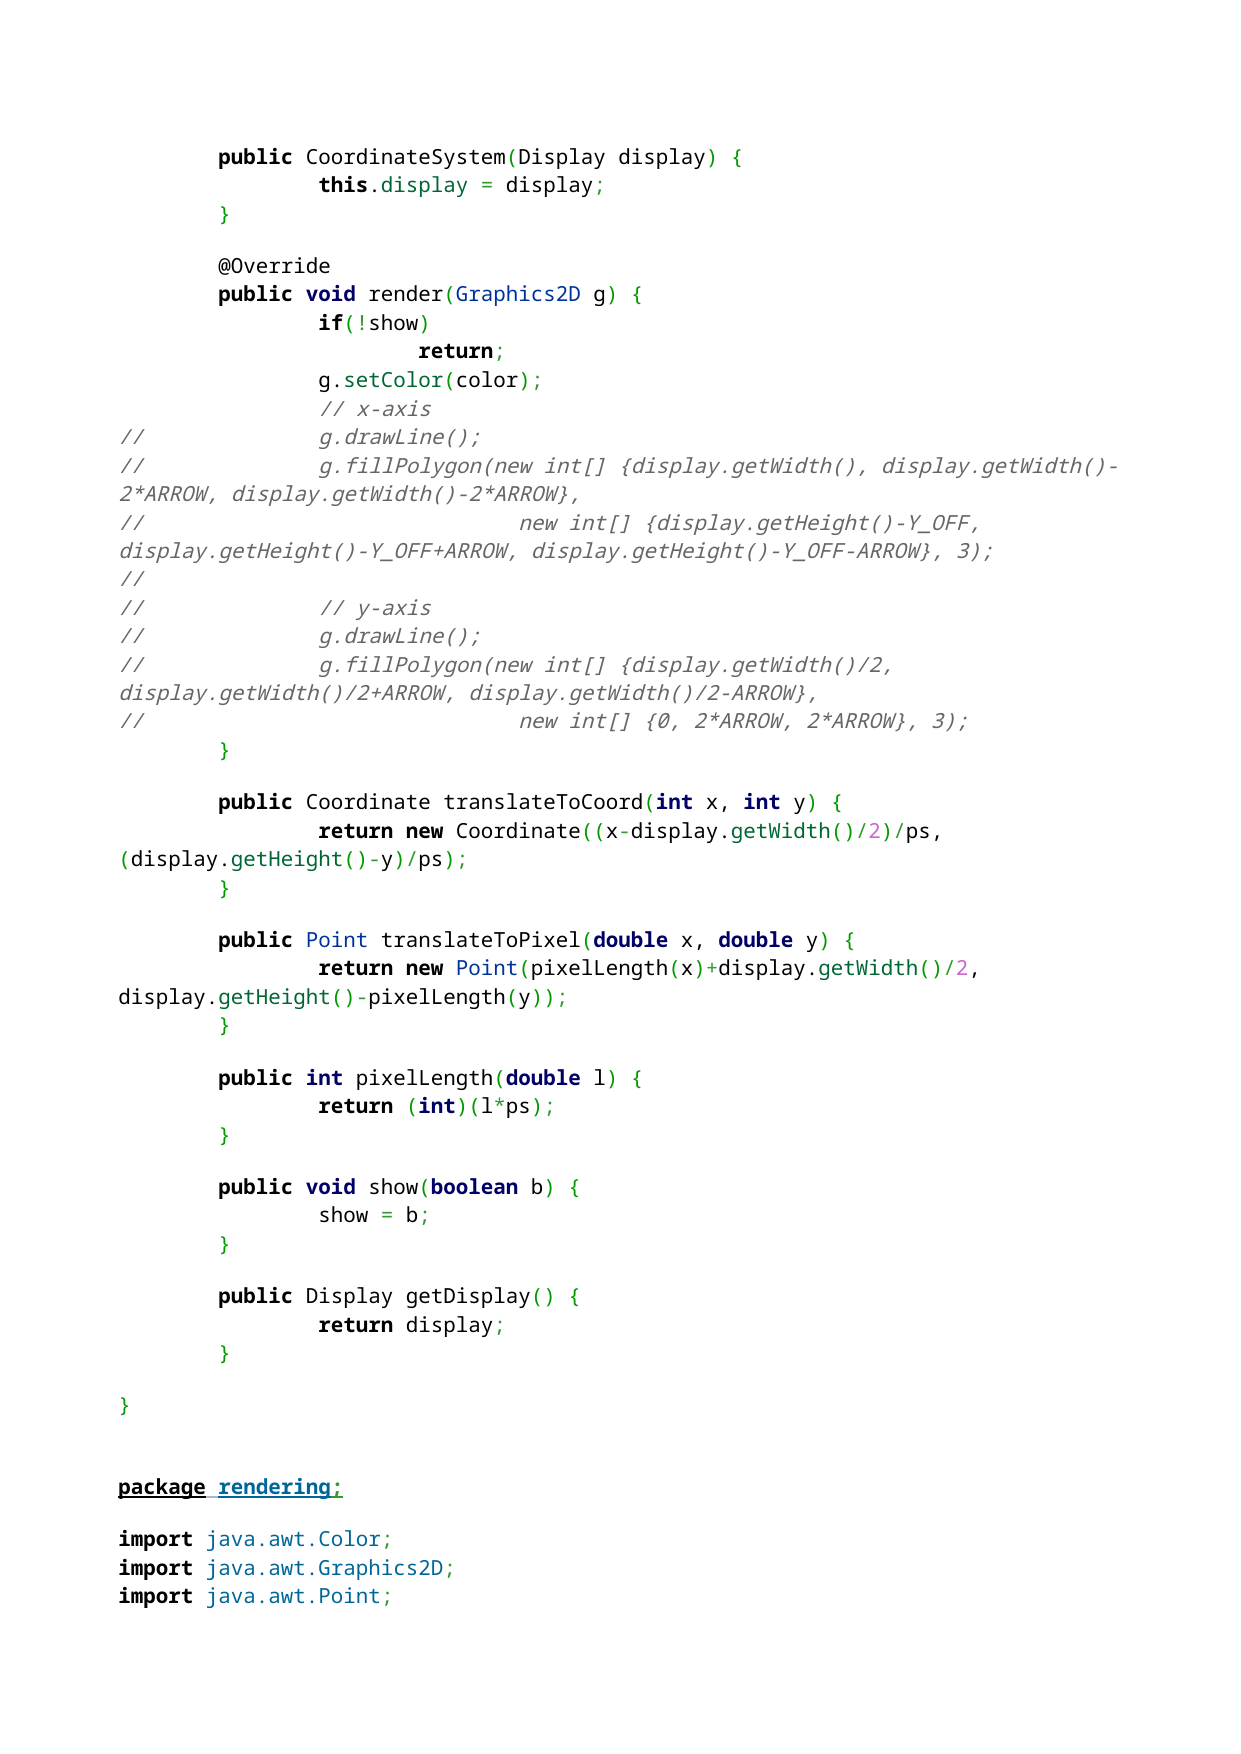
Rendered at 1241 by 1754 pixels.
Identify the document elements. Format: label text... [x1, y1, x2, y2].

text package rendering; [118, 1472, 1122, 1501]
text } [118, 1120, 1122, 1148]
text public Point translateToPixel(double x, double y) { [118, 925, 1122, 953]
text public int pixelLength(double l) { [118, 1063, 1122, 1091]
text return; [118, 337, 1122, 365]
text } [118, 1229, 1122, 1258]
text import java.awt.Point; [118, 1581, 1122, 1609]
text // new int[] {display.getHeight()-Y_OFF, display.getHeight()-Y_OFF+ARROW, display.getHeight()-Y_OFF-ARROW}, 3); [118, 508, 1122, 564]
text @Override [118, 251, 1122, 279]
text } [118, 1391, 1122, 1419]
text } [118, 199, 1122, 227]
text // // y-axis [118, 593, 1122, 621]
text // g.drawLine(); [118, 422, 1122, 451]
text public Coordinate translateToCoord(int x, int y) { [118, 787, 1122, 816]
text public void show(boolean b) { [118, 1172, 1122, 1201]
text // [118, 564, 1122, 593]
text } [118, 873, 1122, 901]
text public Display getDisplay() { [118, 1281, 1122, 1310]
text g.setColor(color); [118, 365, 1122, 394]
text } [118, 1011, 1122, 1039]
text // g.fillPolygon(new int[] {display.getWidth()/2, display.getWidth()/2+ARROW, display.getWidth()/2-ARROW}, [118, 650, 1122, 707]
text // x-axis [118, 394, 1122, 422]
text return display; [118, 1310, 1122, 1338]
text return (int)(l*ps); [118, 1091, 1122, 1120]
text this.display = display; [118, 170, 1122, 199]
text show = b; [118, 1201, 1122, 1229]
text public CoordinateSystem(Display display) { [118, 142, 1122, 170]
text import java.awt.Graphics2D; [118, 1553, 1122, 1581]
text return new Coordinate((x-display.getWidth()/2)/ps, (display.getHeight()-y)/ps); [118, 816, 1122, 873]
text public void render(Graphics2D g) { [118, 279, 1122, 308]
text import java.awt.Color; [118, 1524, 1122, 1553]
text } [118, 1338, 1122, 1367]
text return new Point(pixelLength(x)+display.getWidth()/2, display.getHeight()-pixelLength(y)); [118, 953, 1122, 1011]
text if(!show) [118, 308, 1122, 337]
text // g.drawLine(); [118, 621, 1122, 650]
text } [118, 735, 1122, 764]
text // new int[] {0, 2*ARROW, 2*ARROW}, 3); [118, 707, 1122, 735]
text // g.fillPolygon(new int[] {display.getWidth(), display.getWidth()-2*ARROW, display.getWidth()-2*ARROW}, [118, 451, 1122, 508]
